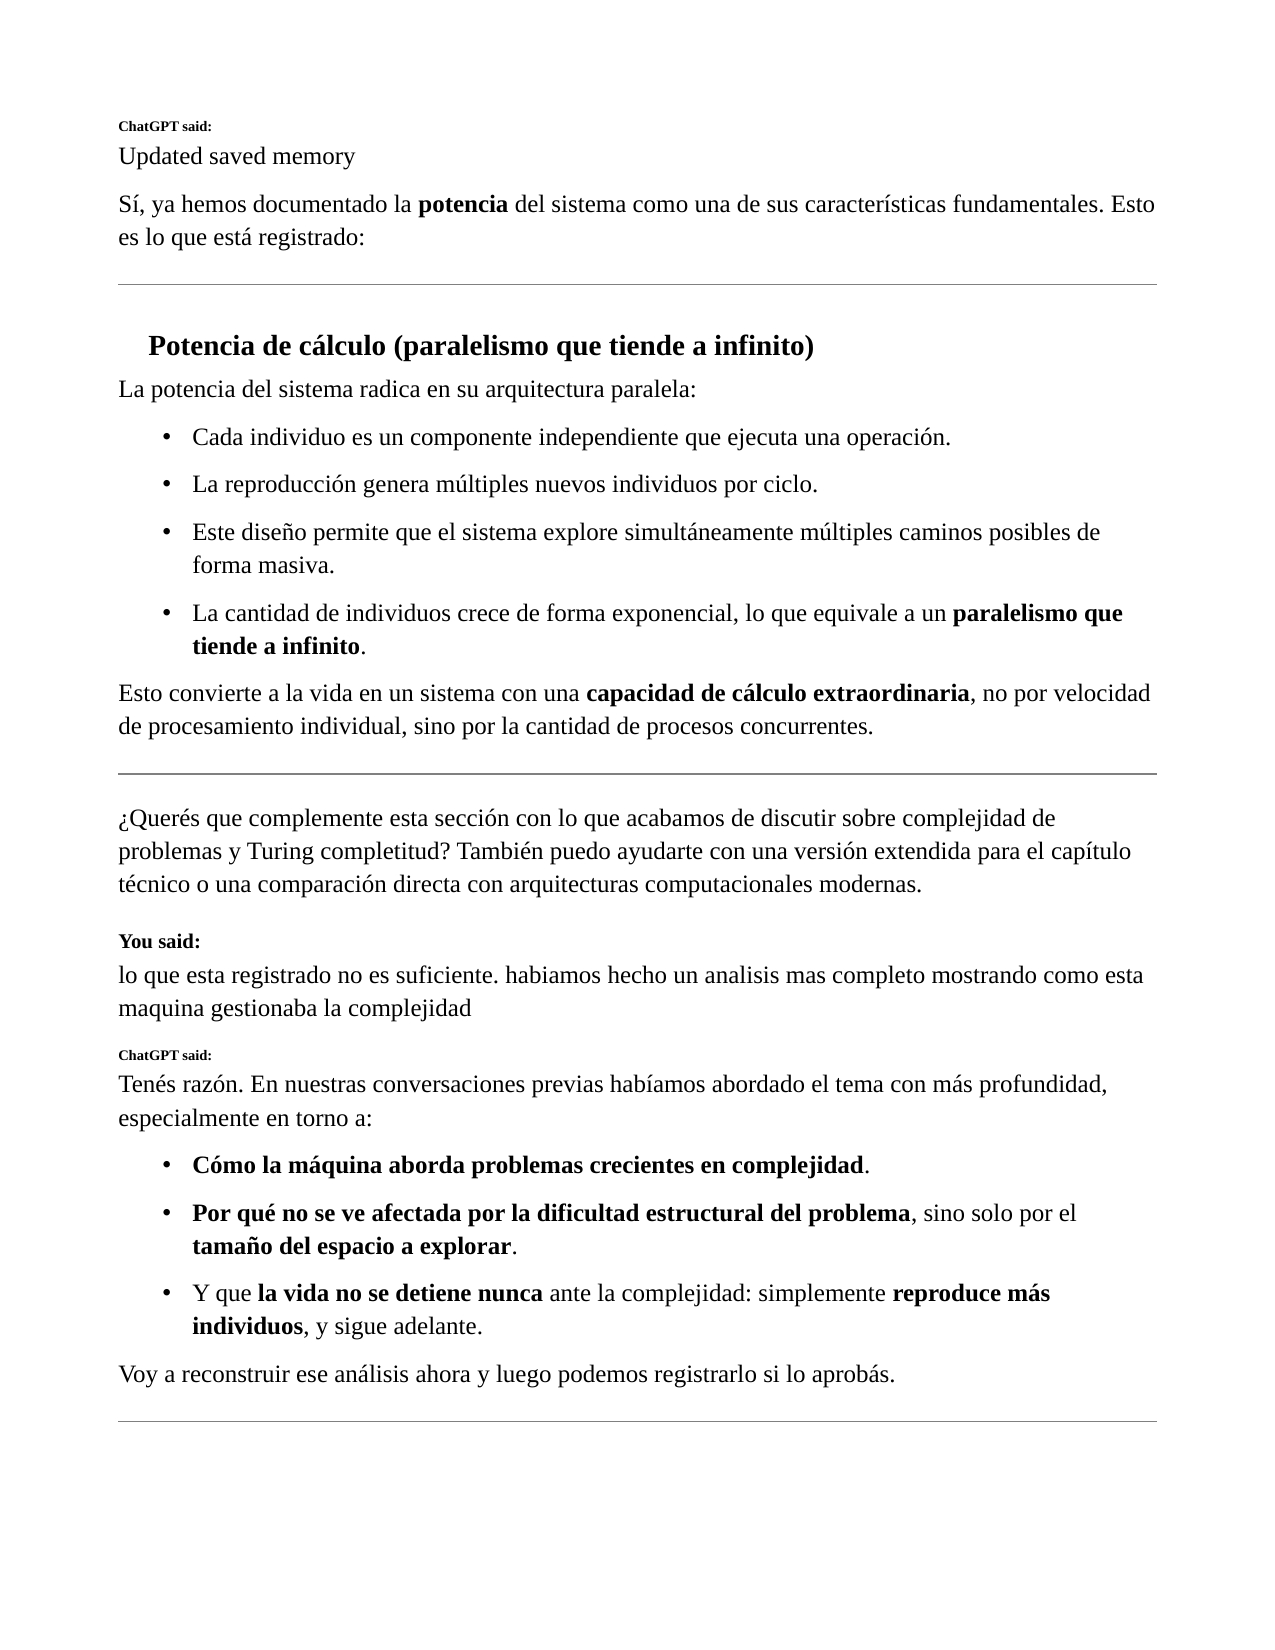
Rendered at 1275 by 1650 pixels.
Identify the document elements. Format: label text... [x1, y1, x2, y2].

list Por qué no se ve afectada por la dificultad estructural del problema, sino solo por el tamaño del espacio a explorar. [162, 1198, 1157, 1259]
list La reproducción genera múltiples nuevos individuos por ciclo. [162, 469, 1157, 498]
text Tenés razón. En nuestras conversaciones previas habíamos abordado el tema con más profundidad, especialmente en torno a: [118, 1069, 1157, 1131]
text lo que esta registrado no es suficiente. habiamos hecho un analisis mas completo mostrando como esta maquina gestionaba la complejidad [118, 960, 1157, 1021]
list Este diseño permite que el sistema explore simultáneamente múltiples caminos posibles de forma masiva. [162, 517, 1157, 579]
subtitle ChatGPT said: [118, 1047, 1157, 1063]
list Cómo la máquina aborda problemas crecientes en complejidad. [162, 1150, 1157, 1179]
subtitle You said: [118, 929, 1157, 953]
text Voy a reconstruir ese análisis ahora y luego podemos registrarlo si lo aprobás. [118, 1359, 1157, 1388]
list Y que la vida no se detiene nunca ante la complejidad: simplemente reproduce más individuos, y sigue adelante. [162, 1278, 1157, 1340]
list La cantidad de individuos crece de forma exponencial, lo que equivale a un paralelismo que tiende a infinito. [162, 598, 1157, 659]
text Sí, ya hemos documentado la potencia del sistema como una de sus características fundamentales. Esto es lo que está registrado: [118, 189, 1157, 251]
text La potencia del sistema radica en su arquitectura paralela: [118, 374, 1157, 403]
subtitle 🔷 Potencia de cálculo (paralelismo que tiende a infinito) [118, 328, 1157, 362]
list Cada individuo es un componente independiente que ejecuta una operación. [162, 422, 1157, 451]
subtitle ChatGPT said: [118, 118, 1157, 135]
text ¿Querés que complemente esta sección con lo que acabamos de discutir sobre complejidad de problemas y Turing completitud? También puedo ayudarte con una versión extendida para el capítulo técnico o una comparación directa con arquitecturas computacionales modernas. [118, 803, 1157, 898]
text Esto convierte a la vida en un sistema con una capacidad de cálculo extraordinaria, no por velocidad de procesamiento individual, sino por la cantidad de procesos concurrentes. [118, 678, 1157, 740]
text Updated saved memory [118, 141, 1157, 170]
